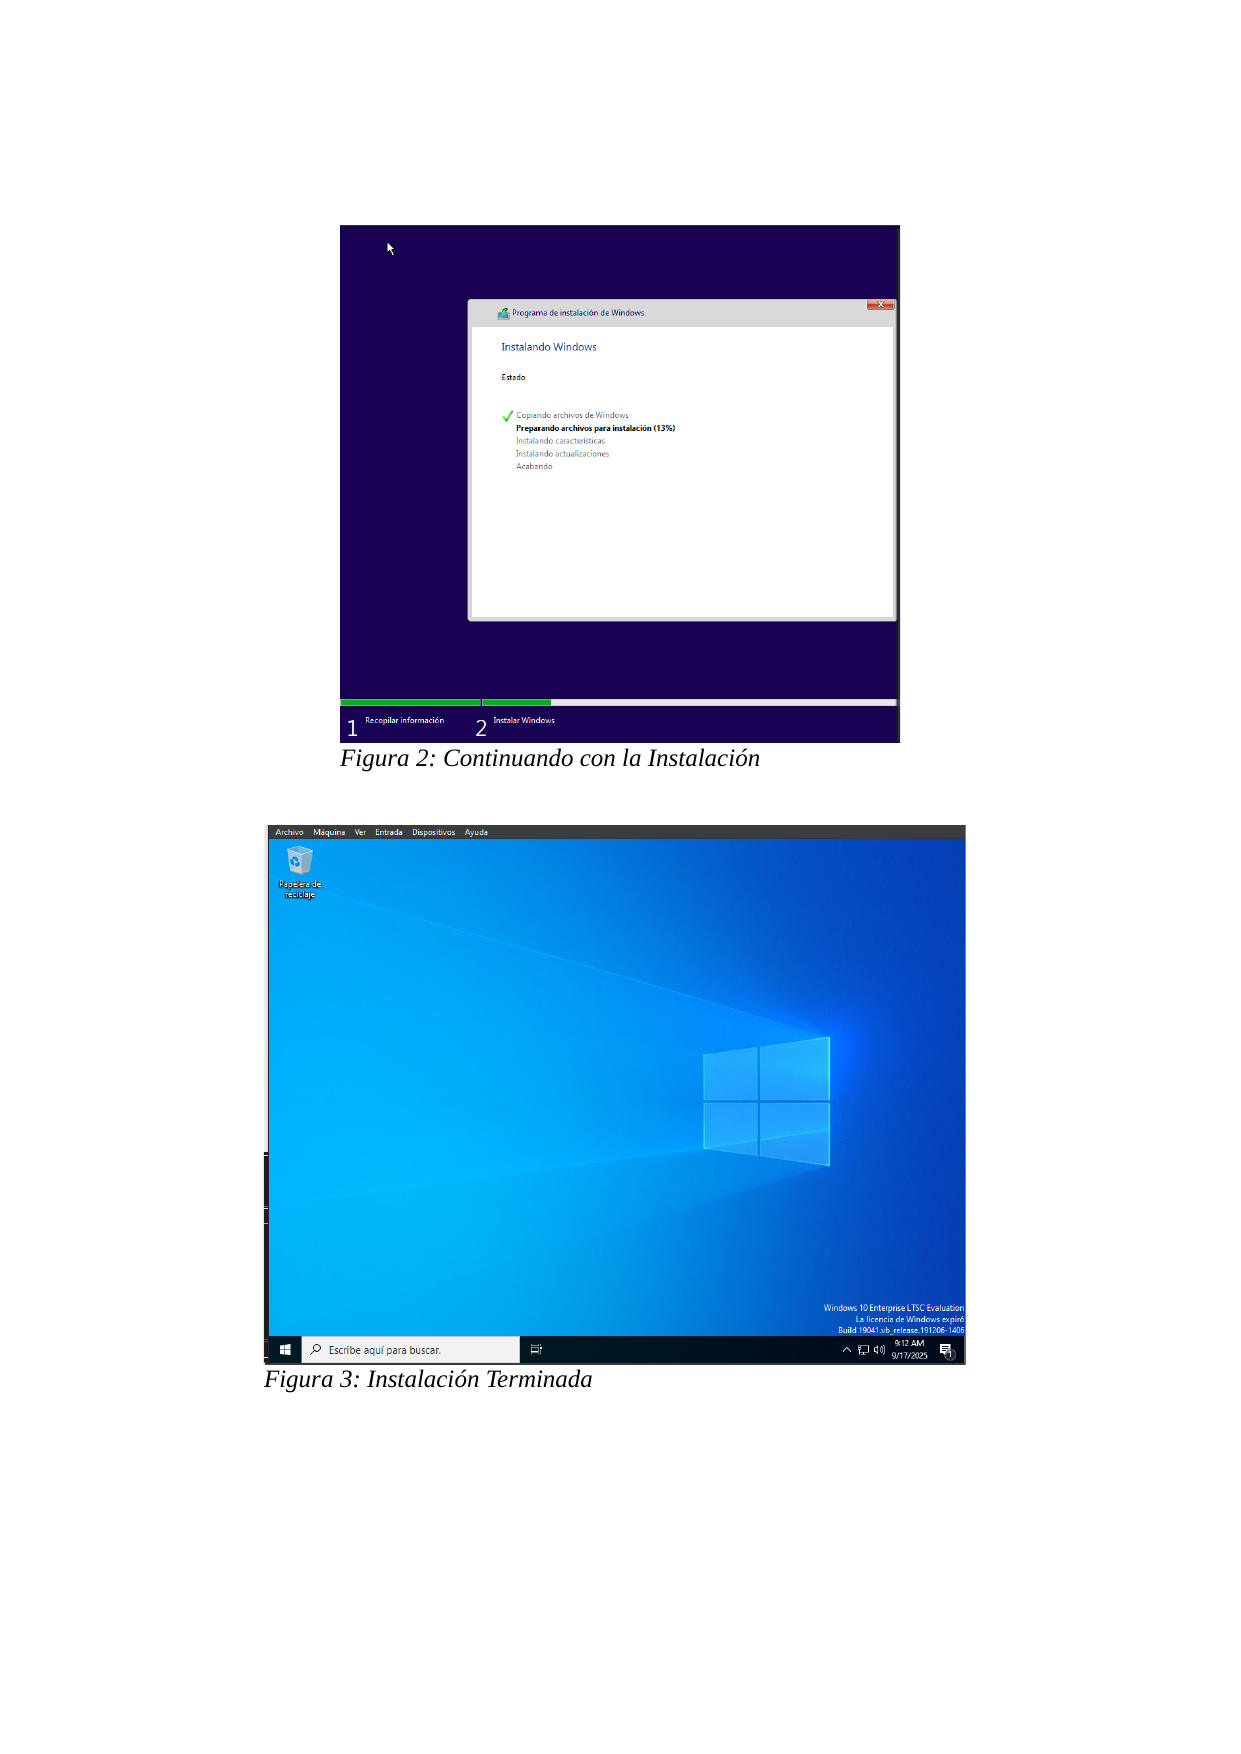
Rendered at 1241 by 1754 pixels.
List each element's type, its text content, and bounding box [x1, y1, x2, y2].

picture [340, 225, 901, 743]
picture [263, 825, 966, 1365]
text Figura 3: Instalación Terminada [264, 1365, 966, 1393]
text Figura 2: Continuando con la Instalación [340, 743, 900, 772]
